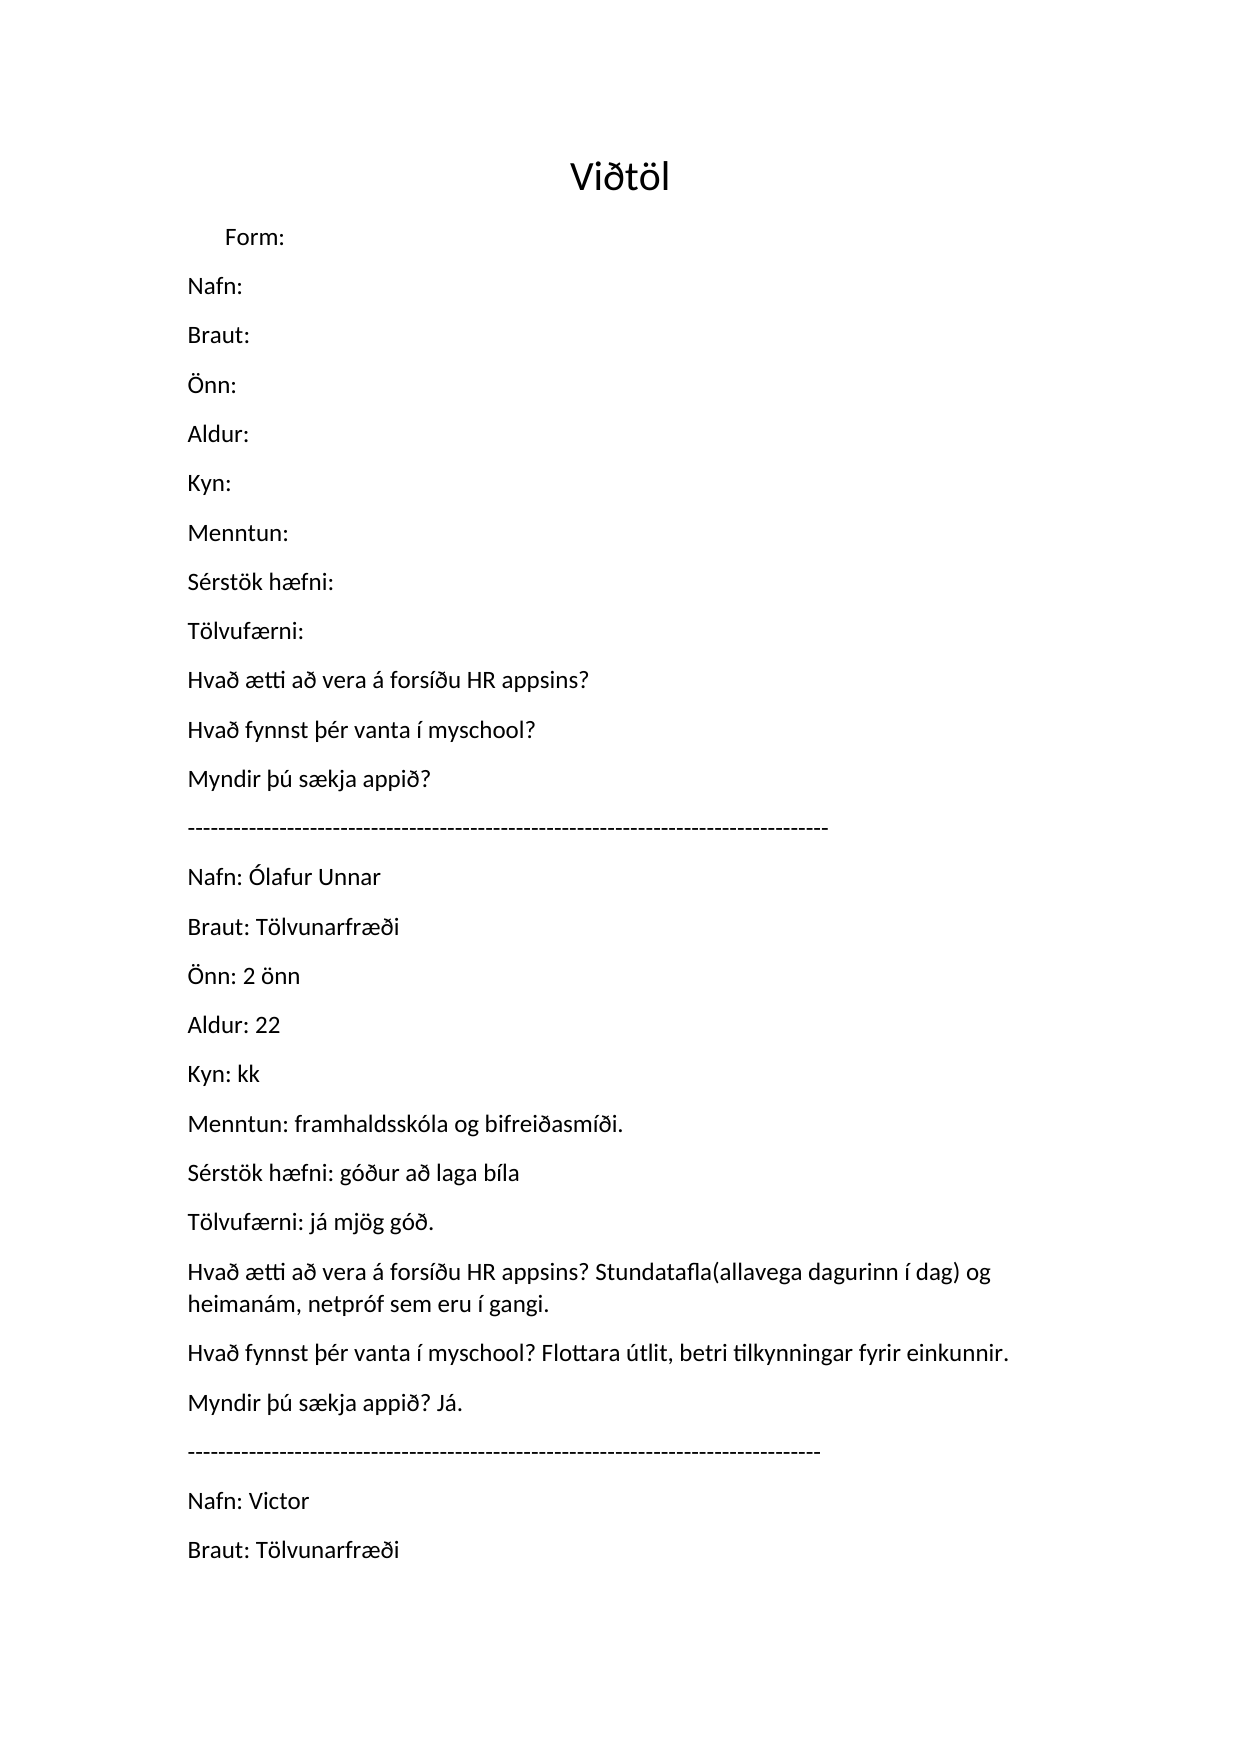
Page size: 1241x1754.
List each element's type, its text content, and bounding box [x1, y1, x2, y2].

text Hvað fynnst þér vanta í myschool? [187, 714, 1090, 744]
text Önn: [187, 369, 1090, 399]
text Tölvufærni: [187, 615, 1090, 646]
text Hvað ætti að vera á forsíðu HR appsins? [187, 664, 1090, 695]
text ----------------------------------------------------------------------------------- [187, 1436, 1090, 1467]
text Sérstök hæfni: góður að laga bíla [187, 1157, 1090, 1188]
text Braut: [187, 319, 1090, 350]
text Nafn: Ólafur Unnar [187, 862, 1090, 892]
text Kyn: kk [187, 1059, 1090, 1089]
text Myndir þú sækja appið? Já. [187, 1387, 1090, 1417]
text Viðtöl [150, 150, 1090, 201]
text Önn: 2 önn [187, 960, 1090, 991]
text Aldur: [187, 418, 1090, 449]
text Aldur: 22 [187, 1009, 1090, 1040]
text Menntun: framhaldsskóla og bifreiðasmíði. [187, 1108, 1090, 1138]
text Nafn: [187, 270, 1090, 301]
text Tölvufærni: já mjög góð. [187, 1206, 1090, 1237]
text Hvað ætti að vera á forsíðu HR appsins? Stundatafla(allavega dagurinn í dag) og heimanám, netpróf sem eru í gangi. [187, 1256, 1090, 1319]
text Sérstök hæfni: [187, 566, 1090, 596]
text Nafn: Victor [187, 1485, 1090, 1516]
text Menntun: [187, 517, 1090, 547]
text Braut: Tölvunarfræði [187, 1535, 1090, 1565]
text ------------------------------------------------------------------------------------ [187, 812, 1090, 843]
text Kyn: [187, 467, 1090, 498]
text Myndir þú sækja appið? [187, 763, 1090, 793]
text Form: [150, 221, 1090, 252]
text Braut: Tölvunarfræði [187, 911, 1090, 941]
text Hvað fynnst þér vanta í myschool? Flottara útlit, betri tilkynningar fyrir einkunnir. [187, 1338, 1090, 1368]
